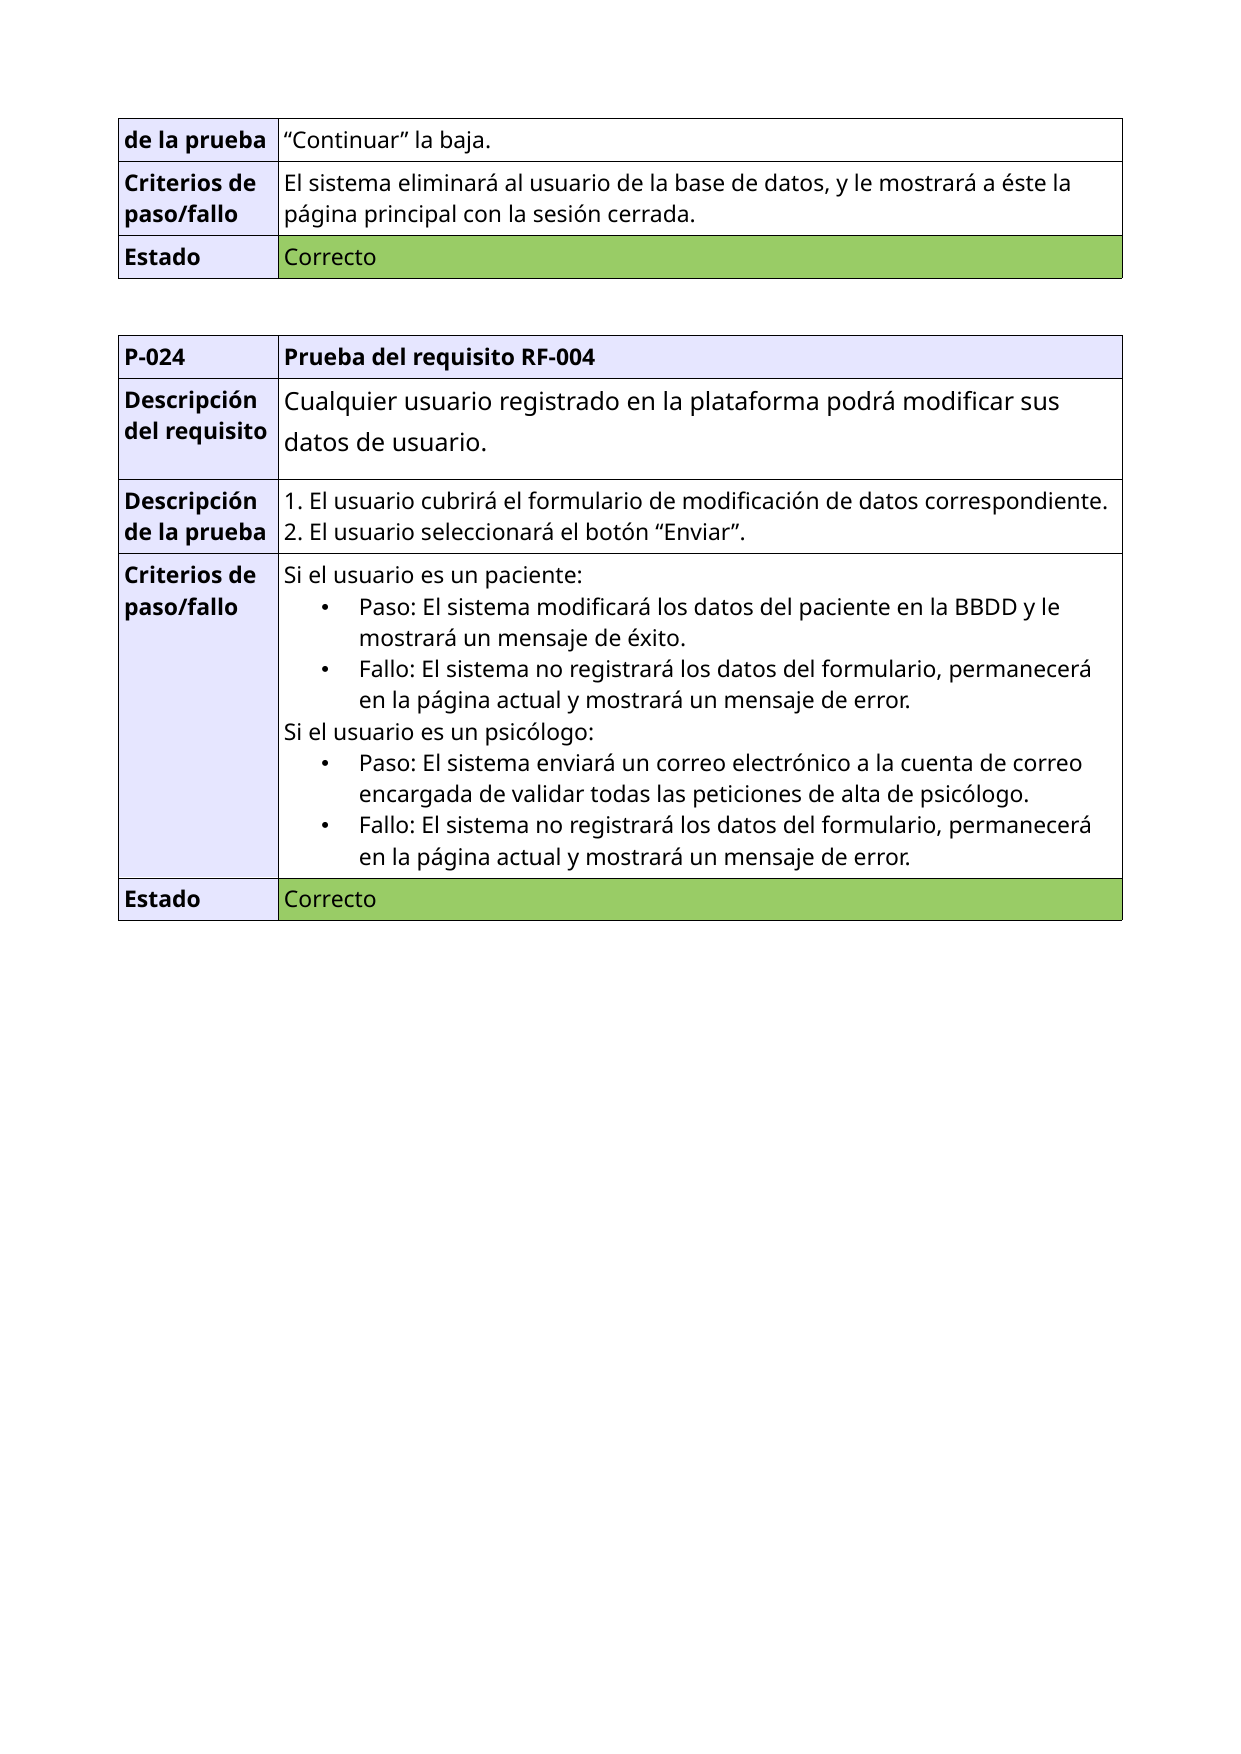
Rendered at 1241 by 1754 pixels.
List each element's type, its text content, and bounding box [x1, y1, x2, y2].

table_header Prueba del requisito RF-004 [279, 336, 1122, 378]
table_cell Correcto [279, 236, 1122, 278]
table_cell El sistema eliminará al usuario de la base de datos, y le mostrará a éste la página principal con la sesión cerrada. [279, 162, 1122, 235]
table_cell de la prueba [119, 119, 278, 161]
table_header P-024 [119, 336, 278, 378]
table_cell Estado [119, 879, 278, 920]
table_cell Criterios de paso/fallo [119, 162, 278, 235]
table_cell 1. El usuario cubrirá el formulario de modificación de datos correspondiente. 2. El usuario seleccionará el botón “Enviar”. [279, 480, 1122, 553]
table_cell Descripción del requisito [119, 379, 278, 479]
table_cell Si el usuario es un paciente: Paso: El sistema modificará los datos del paciente en la BBDD y le mostrará un mensaje de éxito. Fallo: El sistema no registrará los datos del formulario, permanecerá en la página actual y mostrará un mensaje de error. Si el usuario es un psicólogo: Paso: El sistema enviará un correo electrónico a la cuenta de correo encargada de validar todas las peticiones de alta de psicólogo. Fallo: El sistema no registrará los datos del formulario, permanecerá en la página actual y mostrará un mensaje de error. [279, 554, 1122, 877]
table_cell Cualquier usuario registrado en la plataforma podrá modificar sus datos de usuario. [279, 379, 1122, 479]
table_cell Estado [119, 236, 278, 278]
table_cell Descripción de la prueba [119, 480, 278, 553]
table_cell Criterios de paso/fallo [119, 554, 278, 877]
table_cell “Continuar” la baja. [279, 119, 1122, 161]
table_cell Correcto [279, 879, 1122, 920]
